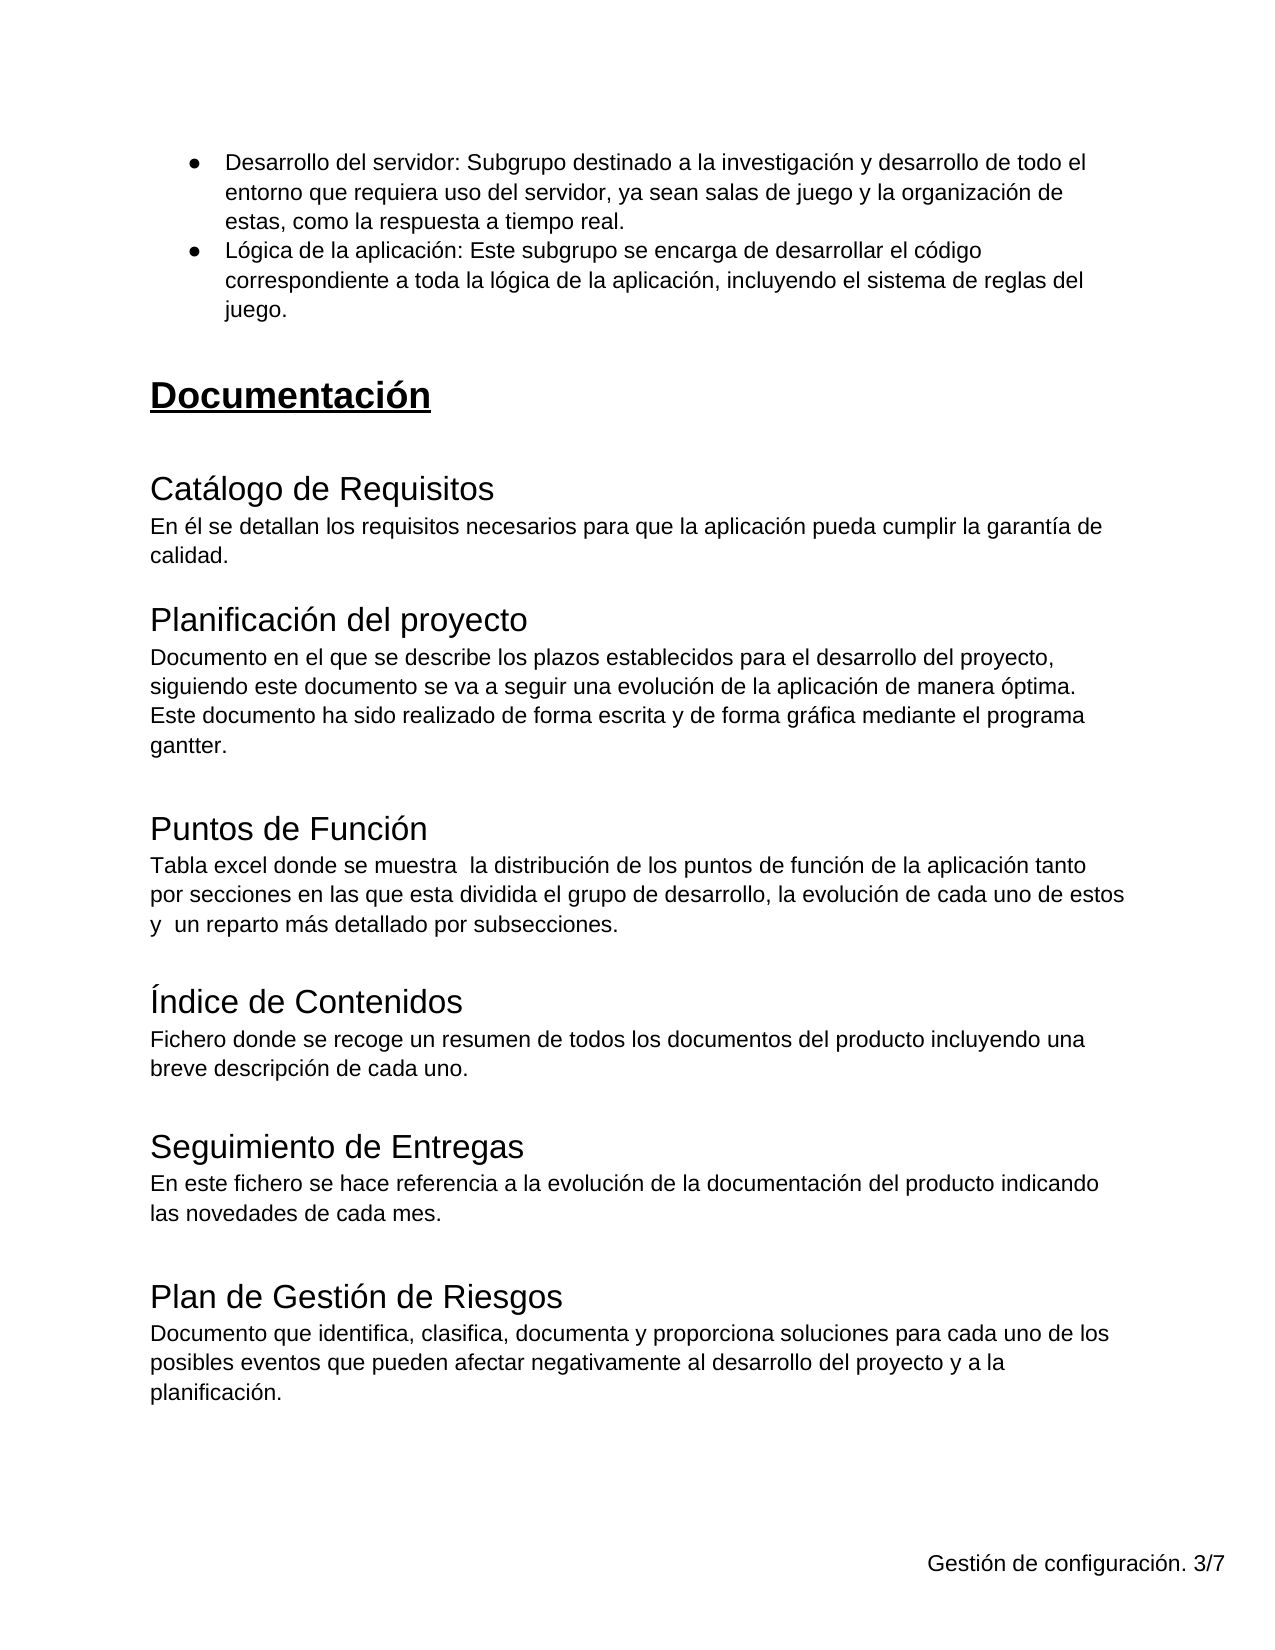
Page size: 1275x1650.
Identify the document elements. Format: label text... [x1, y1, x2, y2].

text Planificación del proyecto [150, 602, 1125, 639]
list Desarrollo del servidor: Subgrupo destinado a la investigación y desarrollo de todo el entorno que requiera uso del servidor, ya sean salas de juego y la organización de estas, como la respuesta a tiempo real. [187, 150, 1125, 234]
text Seguimiento de Entregas [150, 1128, 1125, 1165]
text Documento que identifica, clasifica, documenta y proporciona soluciones para cada uno de los posibles eventos que pueden afectar negativamente al desarrollo del proyecto y a la planificación. [150, 1321, 1125, 1405]
text Puntos de Función [150, 810, 1125, 847]
text Plan de Gestión de Riesgos [150, 1278, 1125, 1315]
text Tabla excel donde se muestra la distribución de los puntos de función de la aplicación tanto por secciones en las que esta dividida el grupo de desarrollo, la evolución de cada uno de estos y un reparto más detallado por subsecciones. [150, 853, 1125, 937]
text En él se detallan los requisitos necesarios para que la aplicación pueda cumplir la garantía de calidad. [150, 513, 1125, 568]
text En este fichero se hace referencia a la evolución de la documentación del producto indicando las novedades de cada mes. [150, 1171, 1125, 1226]
text Índice de Contenidos [150, 984, 1125, 1021]
text Catálogo de Requisitos [150, 471, 1125, 508]
text Documentación [150, 374, 1125, 416]
list Lógica de la aplicación: Este subgrupo se encarga de desarrollar el código correspondiente a toda la lógica de la aplicación, incluyendo el sistema de reglas del juego. [187, 238, 1125, 322]
text Fichero donde se recoge un resumen de todos los documentos del producto incluyendo una breve descripción de cada uno. [150, 1027, 1125, 1082]
text Documento en el que se describe los plazos establecidos para el desarrollo del proyecto, siguiendo este documento se va a seguir una evolución de la aplicación de manera óptima. Este documento ha sido realizado de forma escrita y de forma gráfica mediante el programa gantter. [150, 644, 1125, 758]
